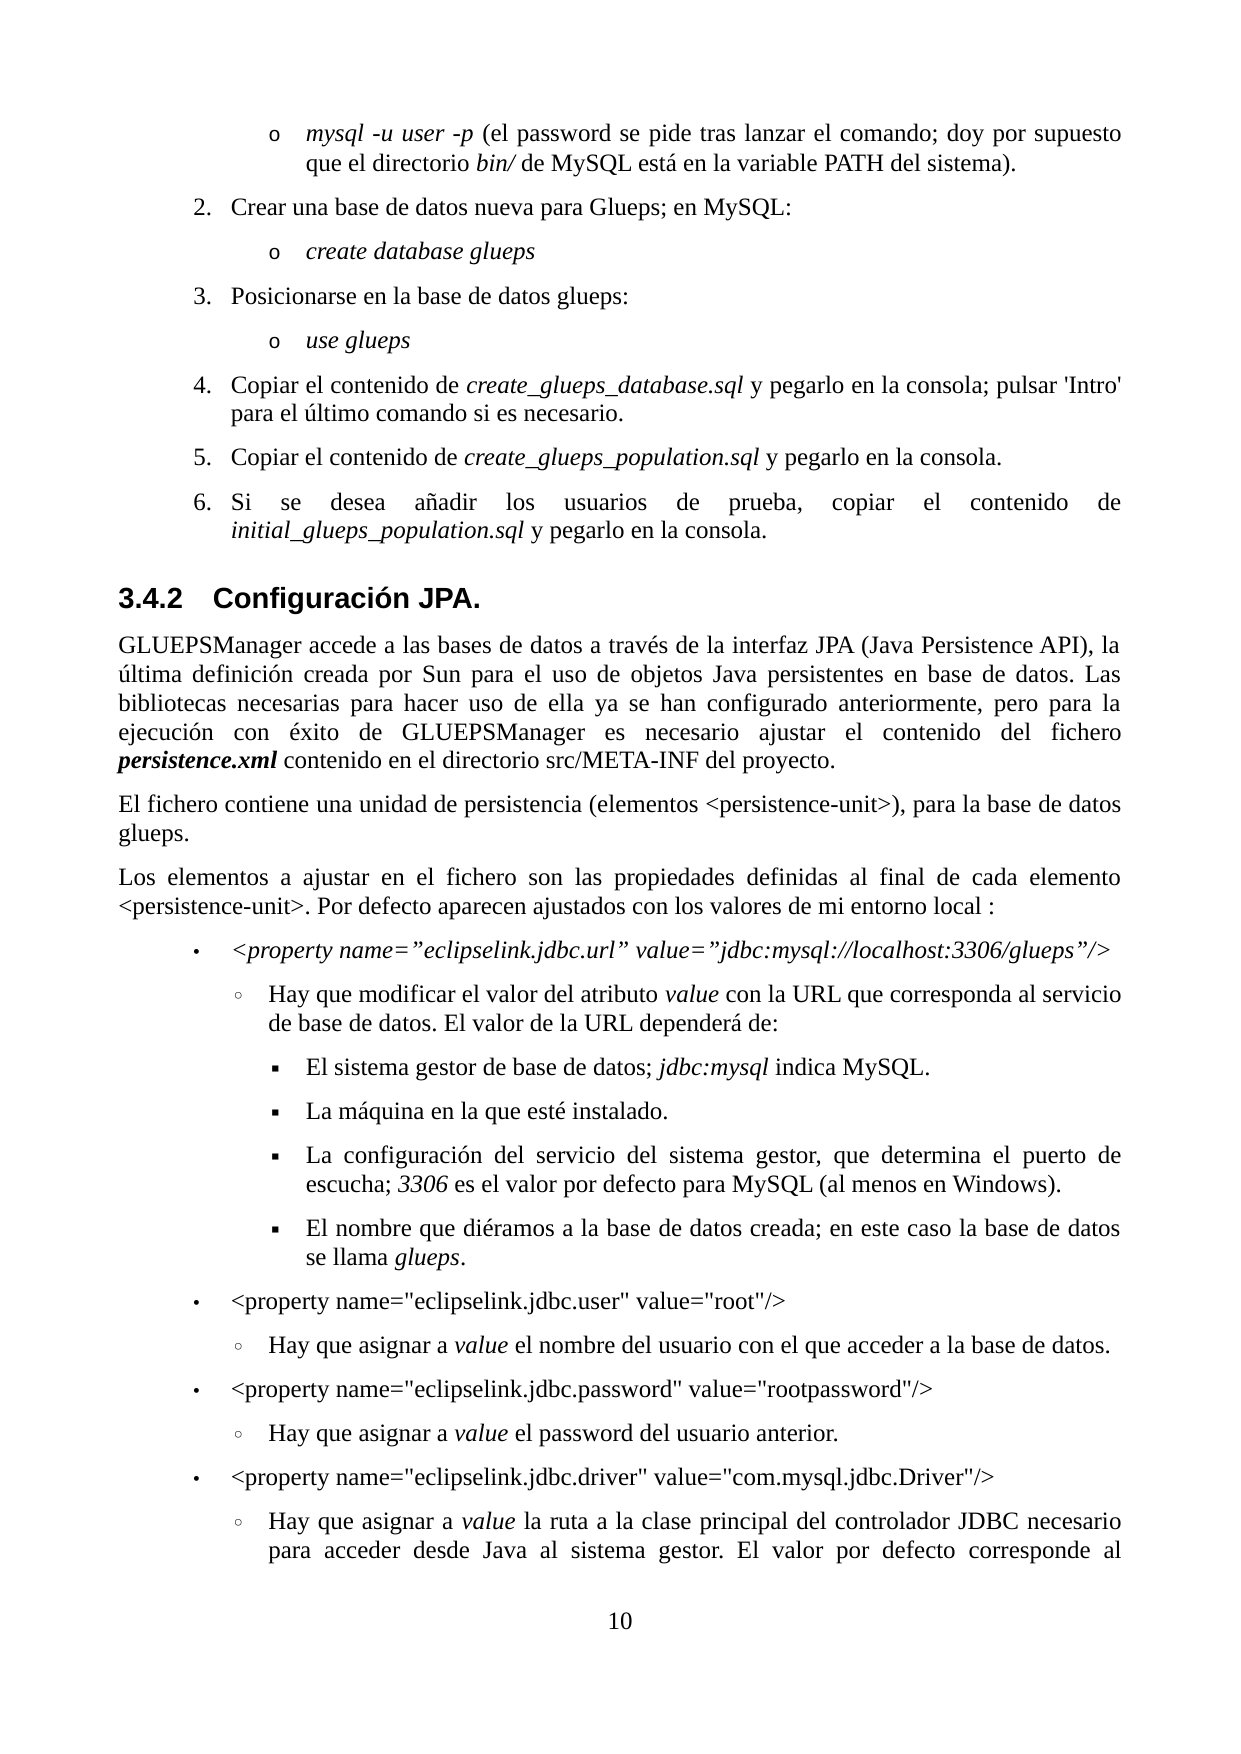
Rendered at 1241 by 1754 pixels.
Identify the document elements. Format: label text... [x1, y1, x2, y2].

list Hay que asignar a value el nombre del usuario con el que acceder a la base de datos. [231, 1330, 1122, 1358]
list El nombre que diéramos a la base de datos creada; en este caso la base de datos se llama glueps. [268, 1213, 1122, 1270]
subtitle Configuración JPA. [118, 581, 1122, 615]
list Copiar el contenido de create_glueps_population.sql y pegarlo en la consola. [193, 442, 1122, 471]
list <property name="eclipselink.jdbc.user" value="root"/> [193, 1286, 1122, 1314]
list <property name="eclipselink.jdbc.driver" value="com.mysql.jdbc.Driver"/> [193, 1462, 1122, 1491]
text El fichero contiene una unidad de persistencia (elementos <persistence-unit>), para la base de datos glueps. [118, 789, 1122, 847]
list Hay que modificar el valor del atributo value con la URL que corresponda al servicio de base de datos. El valor de la URL dependerá de: [231, 979, 1122, 1037]
list Posicionarse en la base de datos glueps: [193, 281, 1122, 309]
list El sistema gestor de base de datos; jdbc:mysql indica MySQL. [268, 1052, 1122, 1081]
list <property name=”eclipselink.jdbc.url” value=”jdbc:mysql://localhost:3306/glueps”/> [193, 935, 1122, 964]
list create database glueps [268, 236, 1122, 265]
list Si se desea añadir los usuarios de prueba, copiar el contenido de initial_glueps_population.sql y pegarlo en la consola. [193, 487, 1122, 544]
list La máquina en la que esté instalado. [268, 1096, 1122, 1125]
text GLUEPSManager accede a las bases de datos a través de la interfaz JPA (Java Persistence API), la última definición creada por Sun para el uso de objetos Java persistentes en base de datos. Las bibliotecas necesarias para hacer uso de ella ya se han configurado anteriormente, pero para la ejecución con éxito de GLUEPSManager es necesario ajustar el contenido del fichero persistence.xml contenido en el directorio src/META-INF del proyecto. [118, 630, 1122, 774]
list La configuración del servicio del sistema gestor, que determina el puerto de escucha; 3306 es el valor por defecto para MySQL (al menos en Windows). [268, 1140, 1122, 1198]
list Hay que asignar a value la ruta a la clase principal del controlador JDBC necesario para acceder desde Java al sistema gestor. El valor por defecto corresponde al [231, 1506, 1122, 1563]
list mysql -u user -p (el password se pide tras lanzar el comando; doy por supuesto que el directorio bin/ de MySQL está en la variable PATH del sistema). [268, 118, 1122, 176]
list Hay que asignar a value el password del usuario anterior. [231, 1418, 1122, 1447]
list Crear una base de datos nueva para Glueps; en MySQL: [193, 192, 1122, 221]
list Copiar el contenido de create_glueps_database.sql y pegarlo en la consola; pulsar 'Intro' para el último comando si es necesario. [193, 370, 1122, 427]
list use glueps [268, 325, 1122, 354]
list <property name="eclipselink.jdbc.password" value="rootpassword"/> [193, 1374, 1122, 1403]
text Los elementos a ajustar en el fichero son las propiedades definidas al final de cada elemento <persistence-unit>. Por defecto aparecen ajustados con los valores de mi entorno local : [118, 862, 1122, 920]
